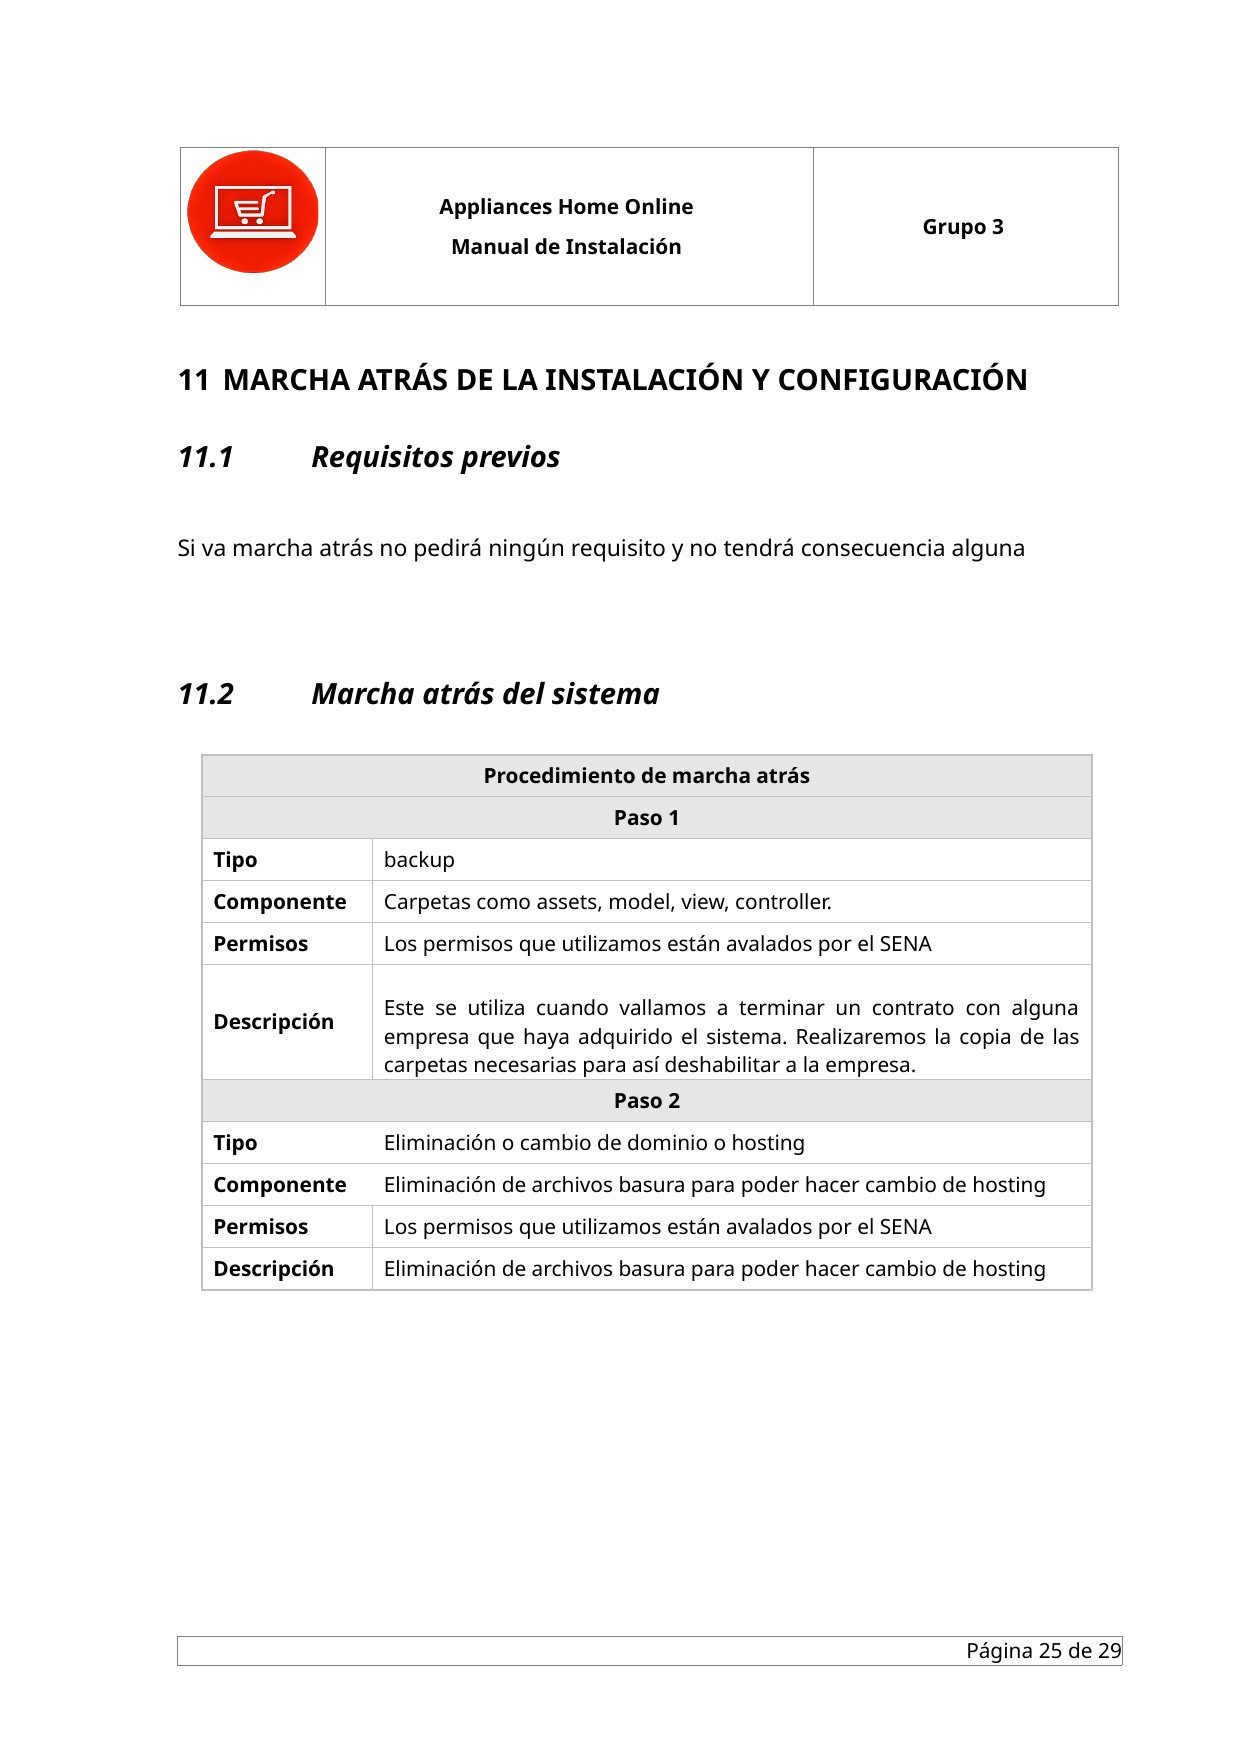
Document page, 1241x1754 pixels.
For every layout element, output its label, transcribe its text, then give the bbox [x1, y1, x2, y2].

table_cell Descripción [203, 1248, 372, 1288]
table_cell Componente [203, 1164, 372, 1204]
table_cell Tipo [203, 1122, 372, 1163]
table_cell Componente [203, 881, 372, 922]
table_cell Paso 1 [203, 797, 1091, 838]
table_cell Eliminación o cambio de dominio o hosting [373, 1122, 1091, 1163]
table_header Procedimiento de marcha atrás [203, 756, 1091, 796]
table_cell Descripción [203, 965, 372, 1079]
table_cell Este se utiliza cuando vallamos a terminar un contrato con alguna empresa que haya adquirido el sistema. Realizaremos la copia de las carpetas necesarias para así deshabilitar a la empresa. [373, 965, 1091, 1079]
table_cell Eliminación de archivos basura para poder hacer cambio de hosting [373, 1164, 1091, 1204]
table_cell Permisos [203, 1206, 372, 1247]
table_cell Paso 2 [203, 1080, 1091, 1121]
table_cell backup [373, 839, 1091, 880]
table_cell Tipo [203, 839, 372, 880]
table_cell Permisos [203, 923, 372, 964]
subtitle Requisitos previos [177, 436, 1122, 476]
subtitle MARCHA ATRÁS DE LA INSTALACIÓN Y CONFIGURACIÓN [177, 359, 1122, 399]
text Si va marcha atrás no pedirá ningún requisito y no tendrá consecuencia alguna [177, 532, 1122, 564]
table_cell Eliminación de archivos basura para poder hacer cambio de hosting [373, 1248, 1091, 1288]
table_cell Carpetas como assets, model, view, controller. [373, 881, 1091, 922]
table_cell Los permisos que utilizamos están avalados por el SENA [373, 1206, 1091, 1247]
subtitle Marcha atrás del sistema [177, 673, 1122, 713]
table_cell Los permisos que utilizamos están avalados por el SENA [373, 923, 1091, 964]
